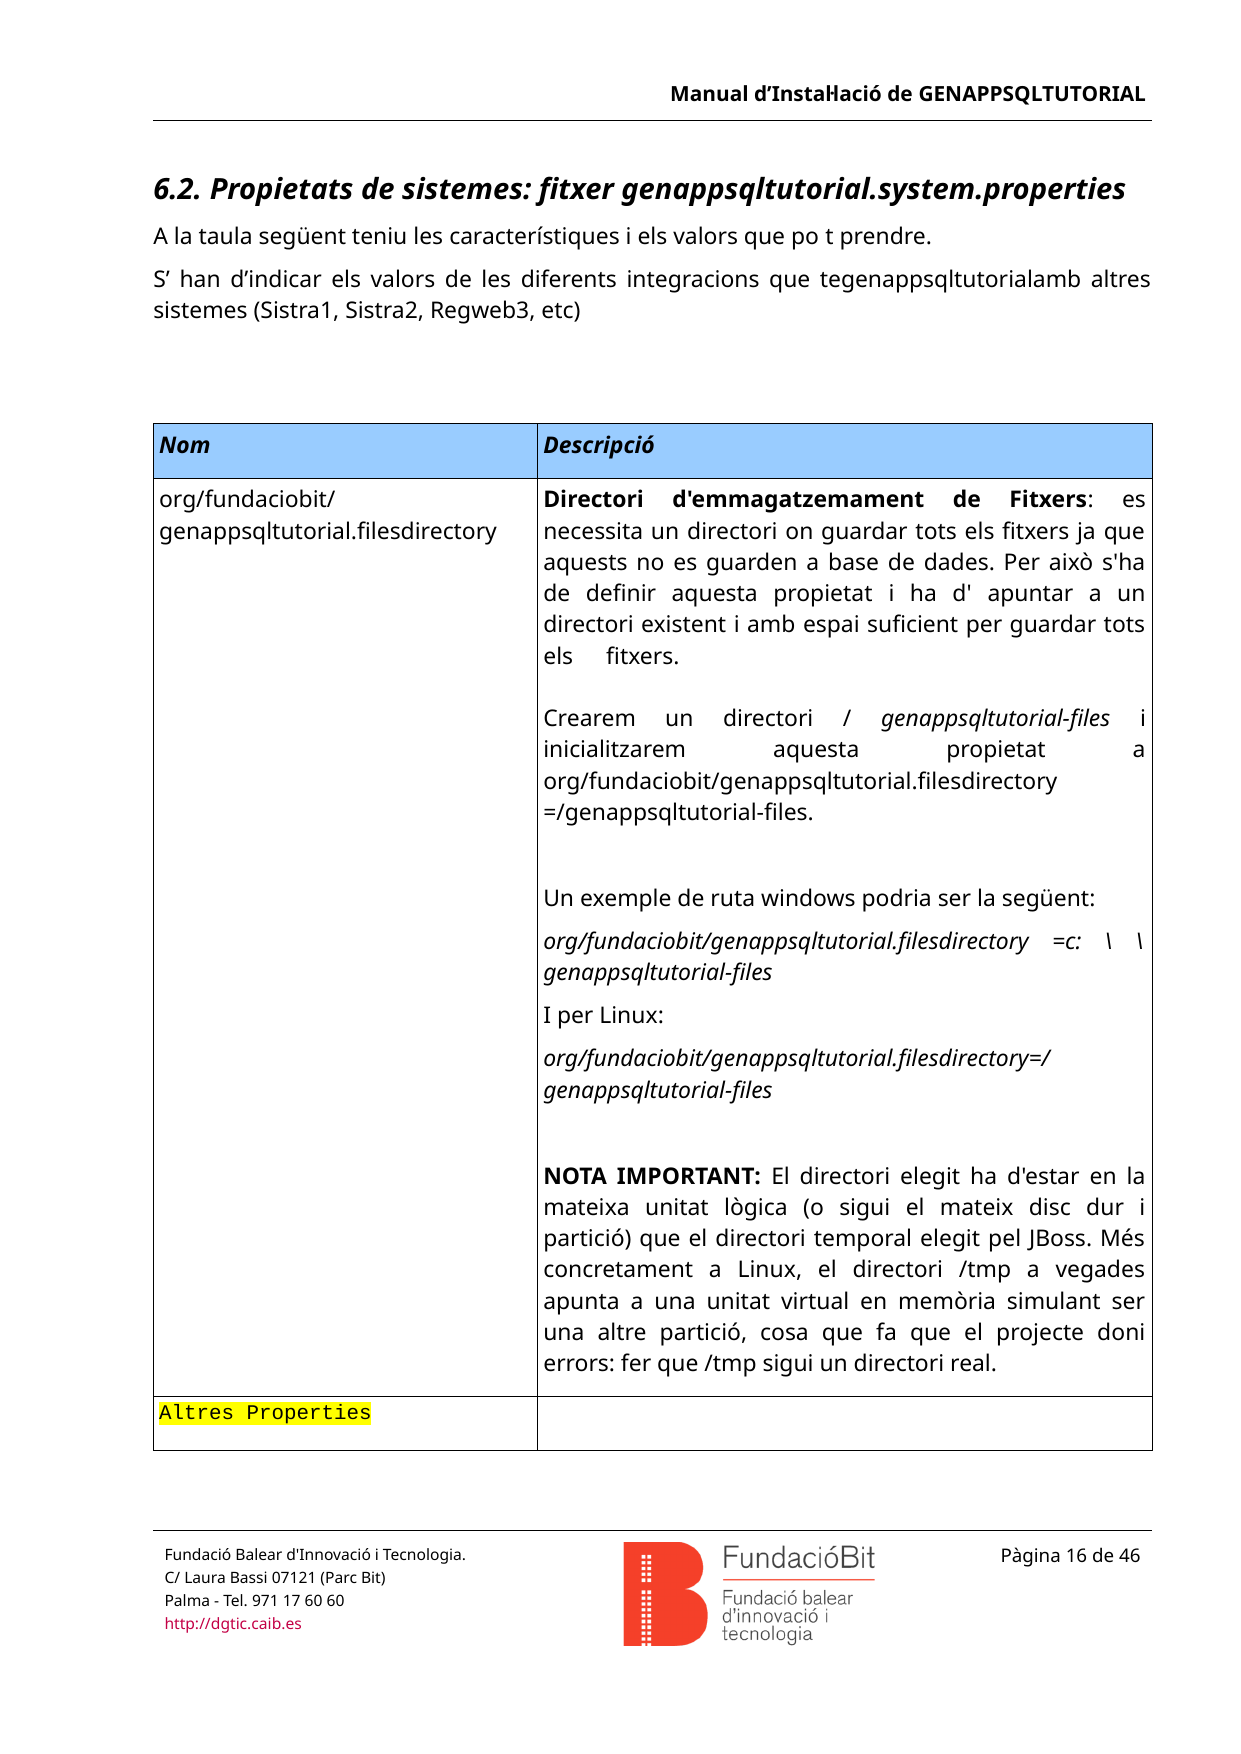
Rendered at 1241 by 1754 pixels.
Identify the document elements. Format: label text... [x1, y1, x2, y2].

text S’ han d’indicar els valors de les diferents integracions que tegenappsqltutorialamb altres sistemes (Sistra1, Sistra2, Regweb3, etc) [153, 263, 1152, 325]
table_cell org/fundaciobit/genappsqltutorial.filesdirectory [154, 479, 537, 1396]
picture [623, 1542, 875, 1646]
table_cell [538, 1397, 1152, 1450]
table_cell Directori d'emmagatzemament de Fitxers: es necessita un directori on guardar tots els fitxers ja que aquests no es guarden a base de dades. Per això s'ha de definir aquesta propietat i ha d' apuntar a un directori existent i amb espai suficient per guardar tots els fitxers. Crearem un directori / genappsqltutorial-files i inicialitzarem aquesta propietat a org/fundaciobit/genappsqltutorial.filesdirectory =/genappsqltutorial-files. Un exemple de ruta windows podria ser la següent: org/fundaciobit/genappsqltutorial.filesdirectory =c: \ \genappsqltutorial-files I per Linux: org/fundaciobit/genappsqltutorial.filesdirectory=/genappsqltutorial-files NOTA IMPORTANT: El directori elegit ha d'estar en la mateixa unitat lògica (o sigui el mateix disc dur i partició) que el directori temporal elegit pel JBoss. Més concretament a Linux, el directori /tmp a vegades apunta a una unitat virtual en memòria simulant ser una altre partició, cosa que fa que el projecte doni errors: fer que /tmp sigui un directori real. [538, 479, 1152, 1396]
table_cell Altres Properties [154, 1397, 537, 1450]
text A la taula següent teniu les característiques i els valors que po t prendre. [153, 220, 1152, 251]
table_header Nom [154, 424, 537, 478]
subtitle Propietats de sistemes: fitxer genappsqltutorial.system.properties [153, 168, 1152, 208]
table_header Descripció [538, 424, 1152, 478]
